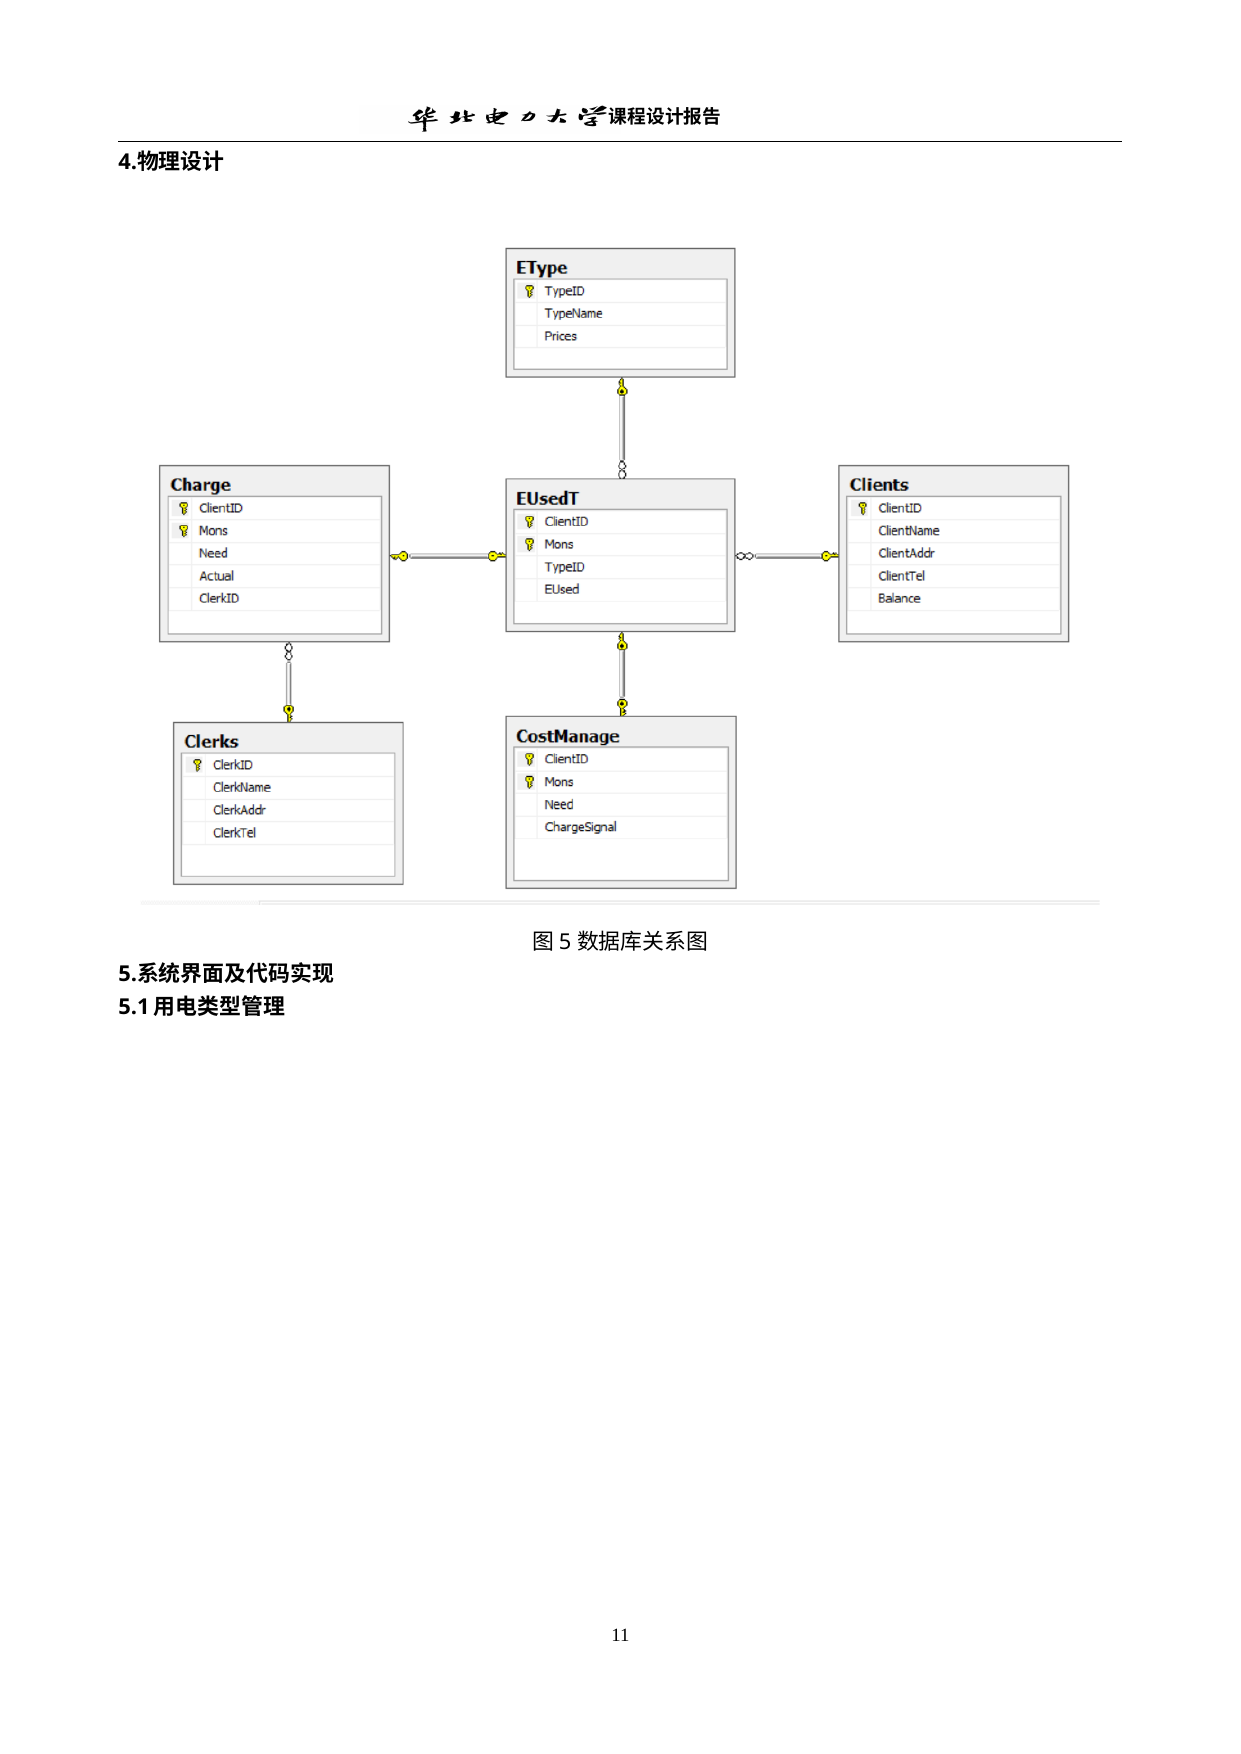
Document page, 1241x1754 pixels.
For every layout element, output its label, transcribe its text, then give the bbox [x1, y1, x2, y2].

text 图5 数据库关系图 [118, 923, 1122, 956]
picture [140, 176, 1100, 905]
subtitle 4.物理设计 [118, 143, 1122, 176]
picture [358, 105, 622, 134]
subtitle 5.系统界面及代码实现 [118, 956, 1122, 988]
text 5.1用电类型管理 [118, 988, 1122, 1021]
